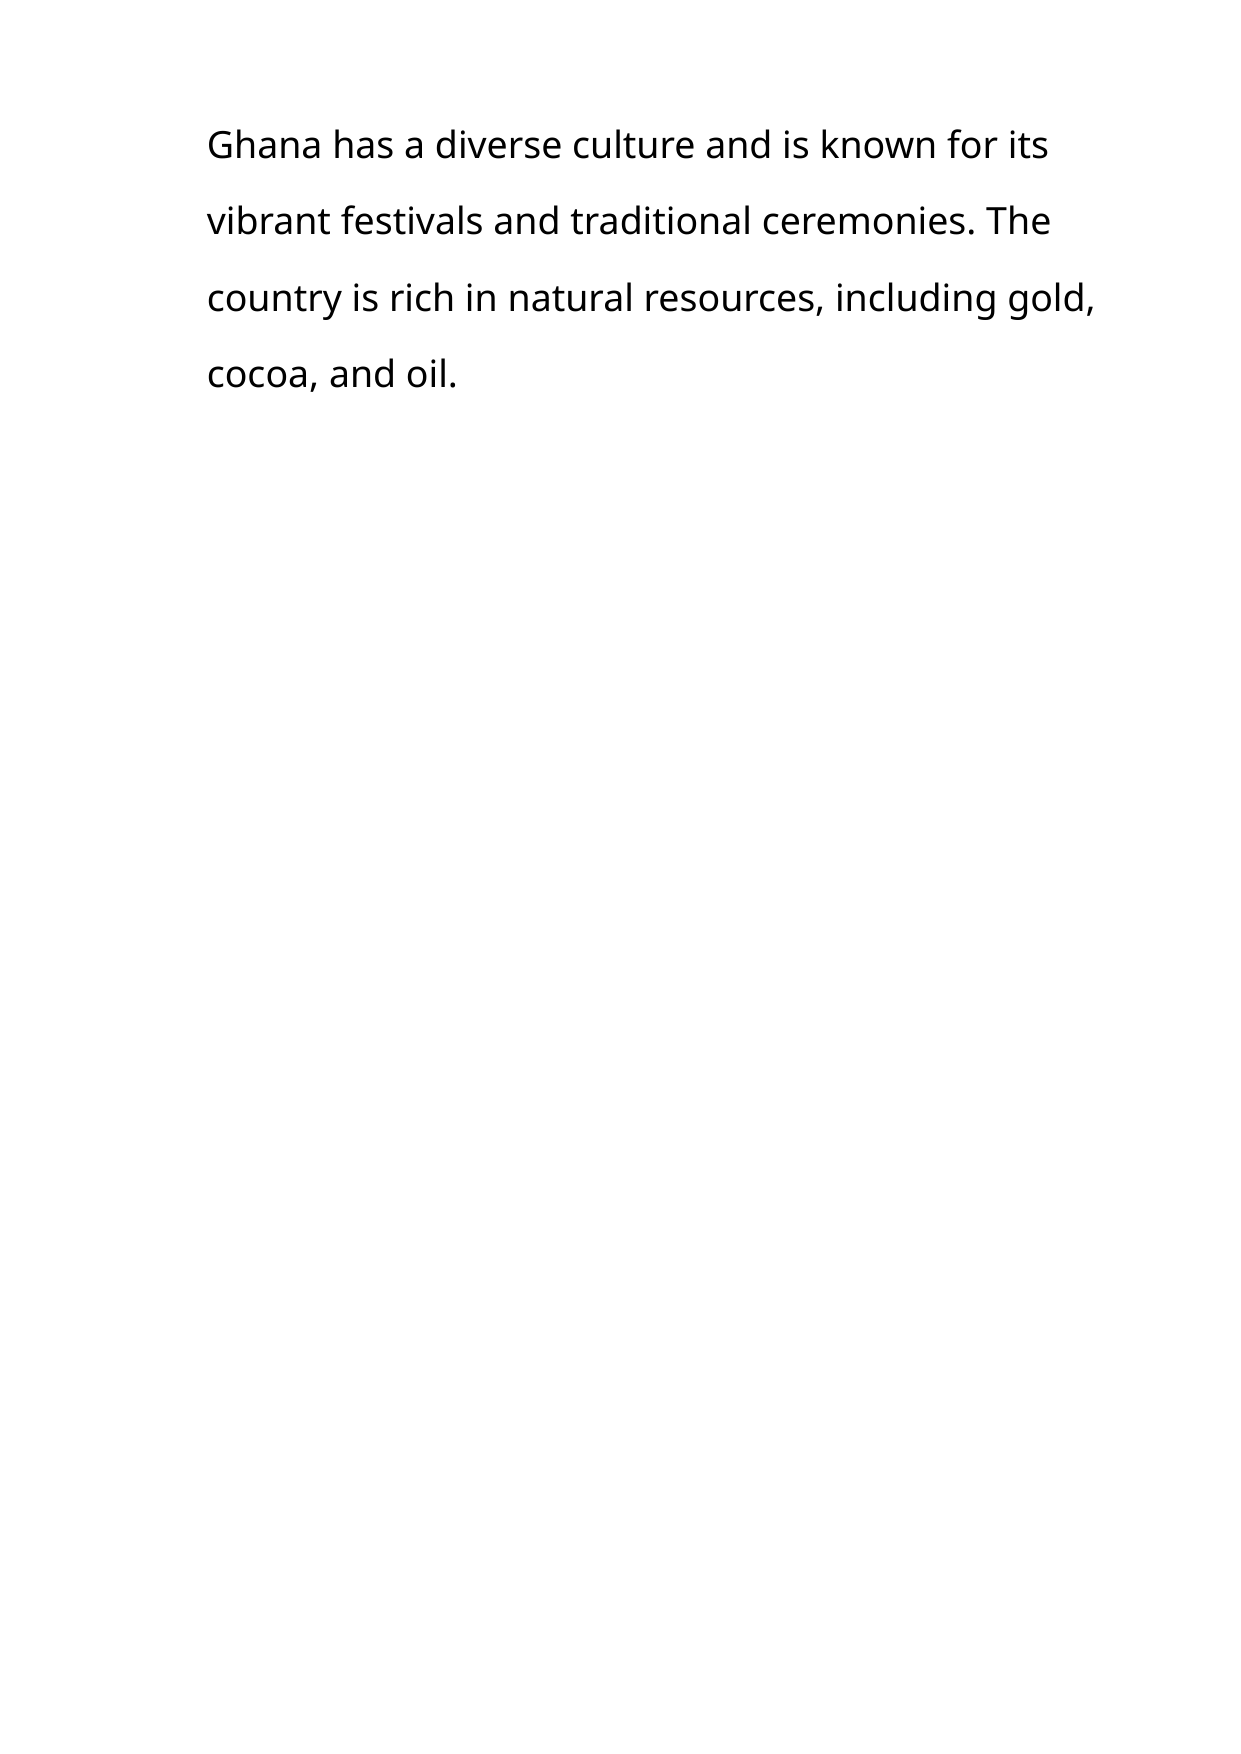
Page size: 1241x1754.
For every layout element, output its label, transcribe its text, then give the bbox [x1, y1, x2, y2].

text Ghana has a diverse culture and is known for its vibrant festivals and traditional ceremonies. The country is rich in natural resources, including gold, cocoa, and oil. [207, 118, 1122, 399]
